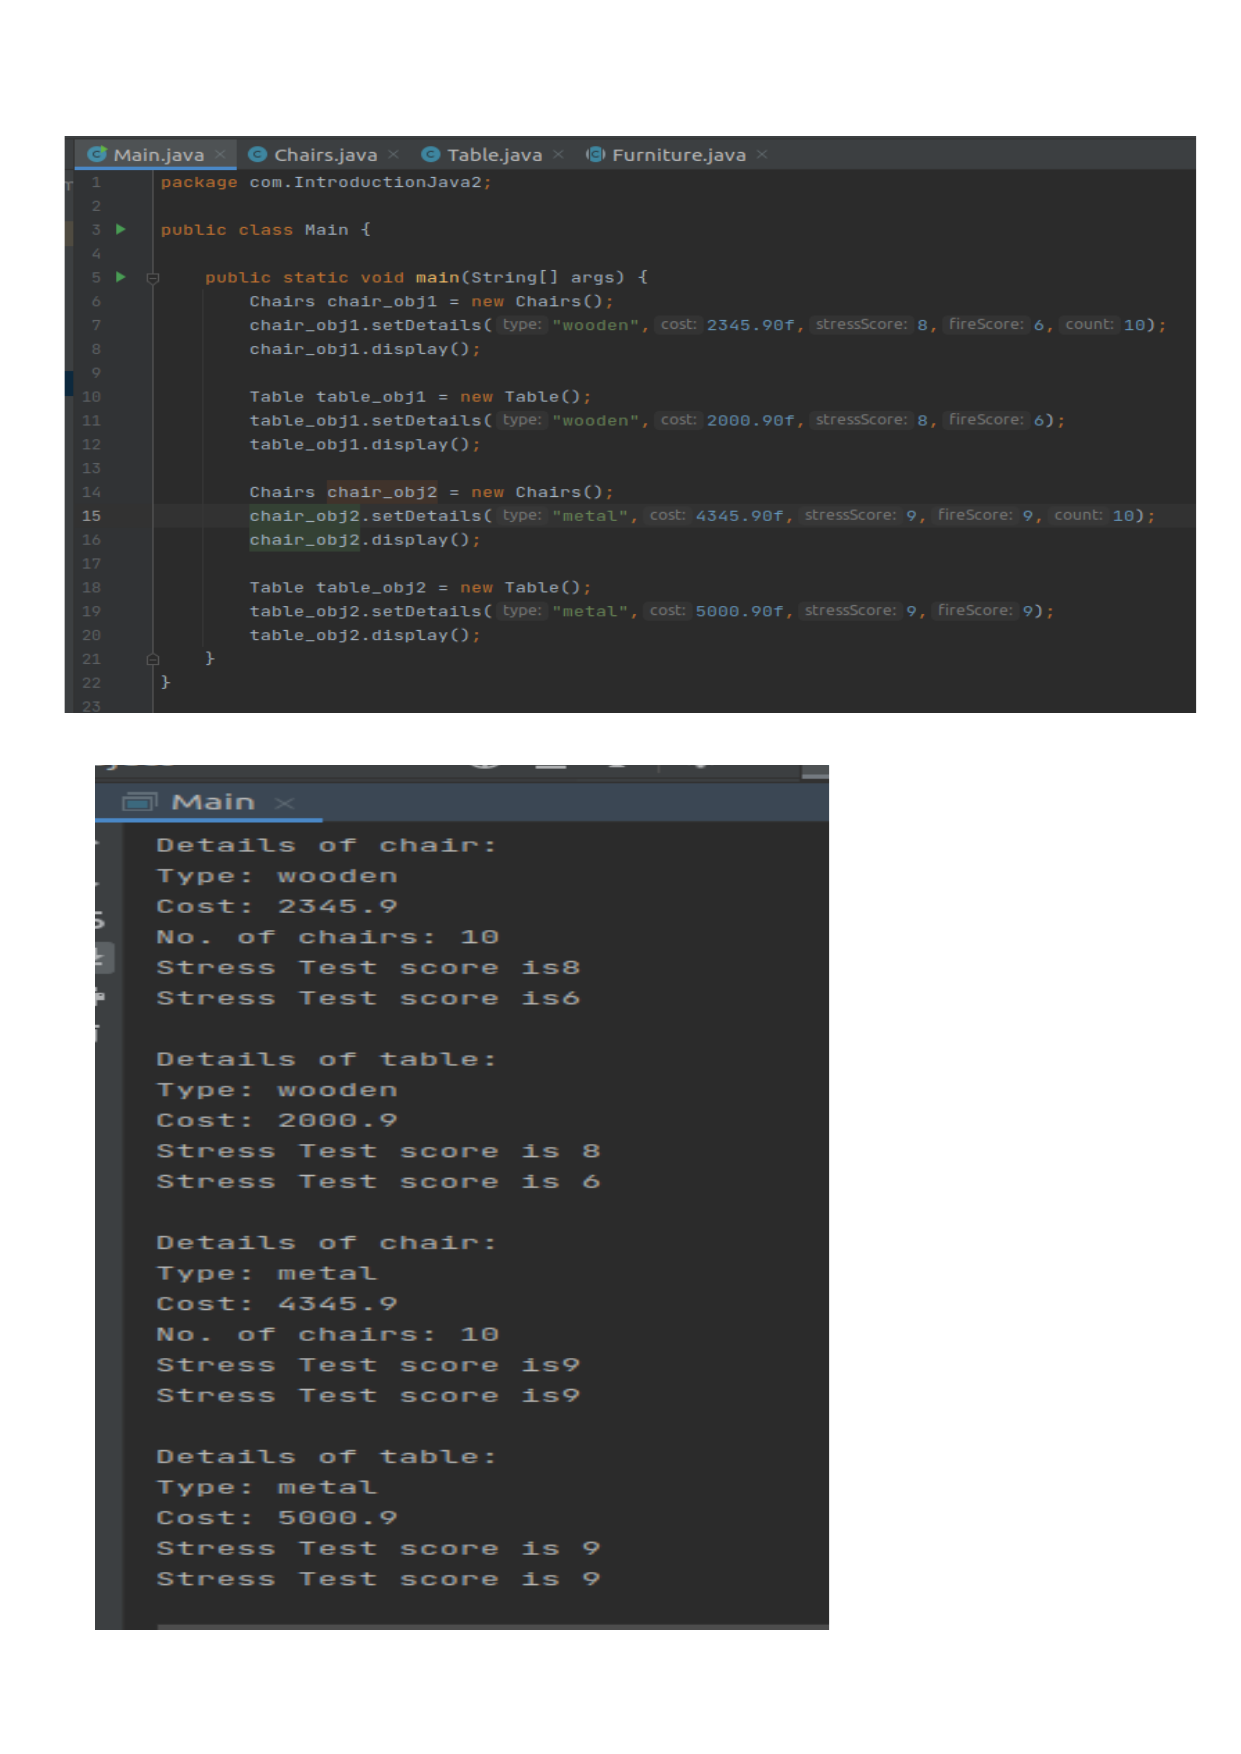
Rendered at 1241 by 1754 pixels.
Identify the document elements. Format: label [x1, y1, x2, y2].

picture [64, 136, 1197, 713]
picture [95, 765, 241, 1630]
